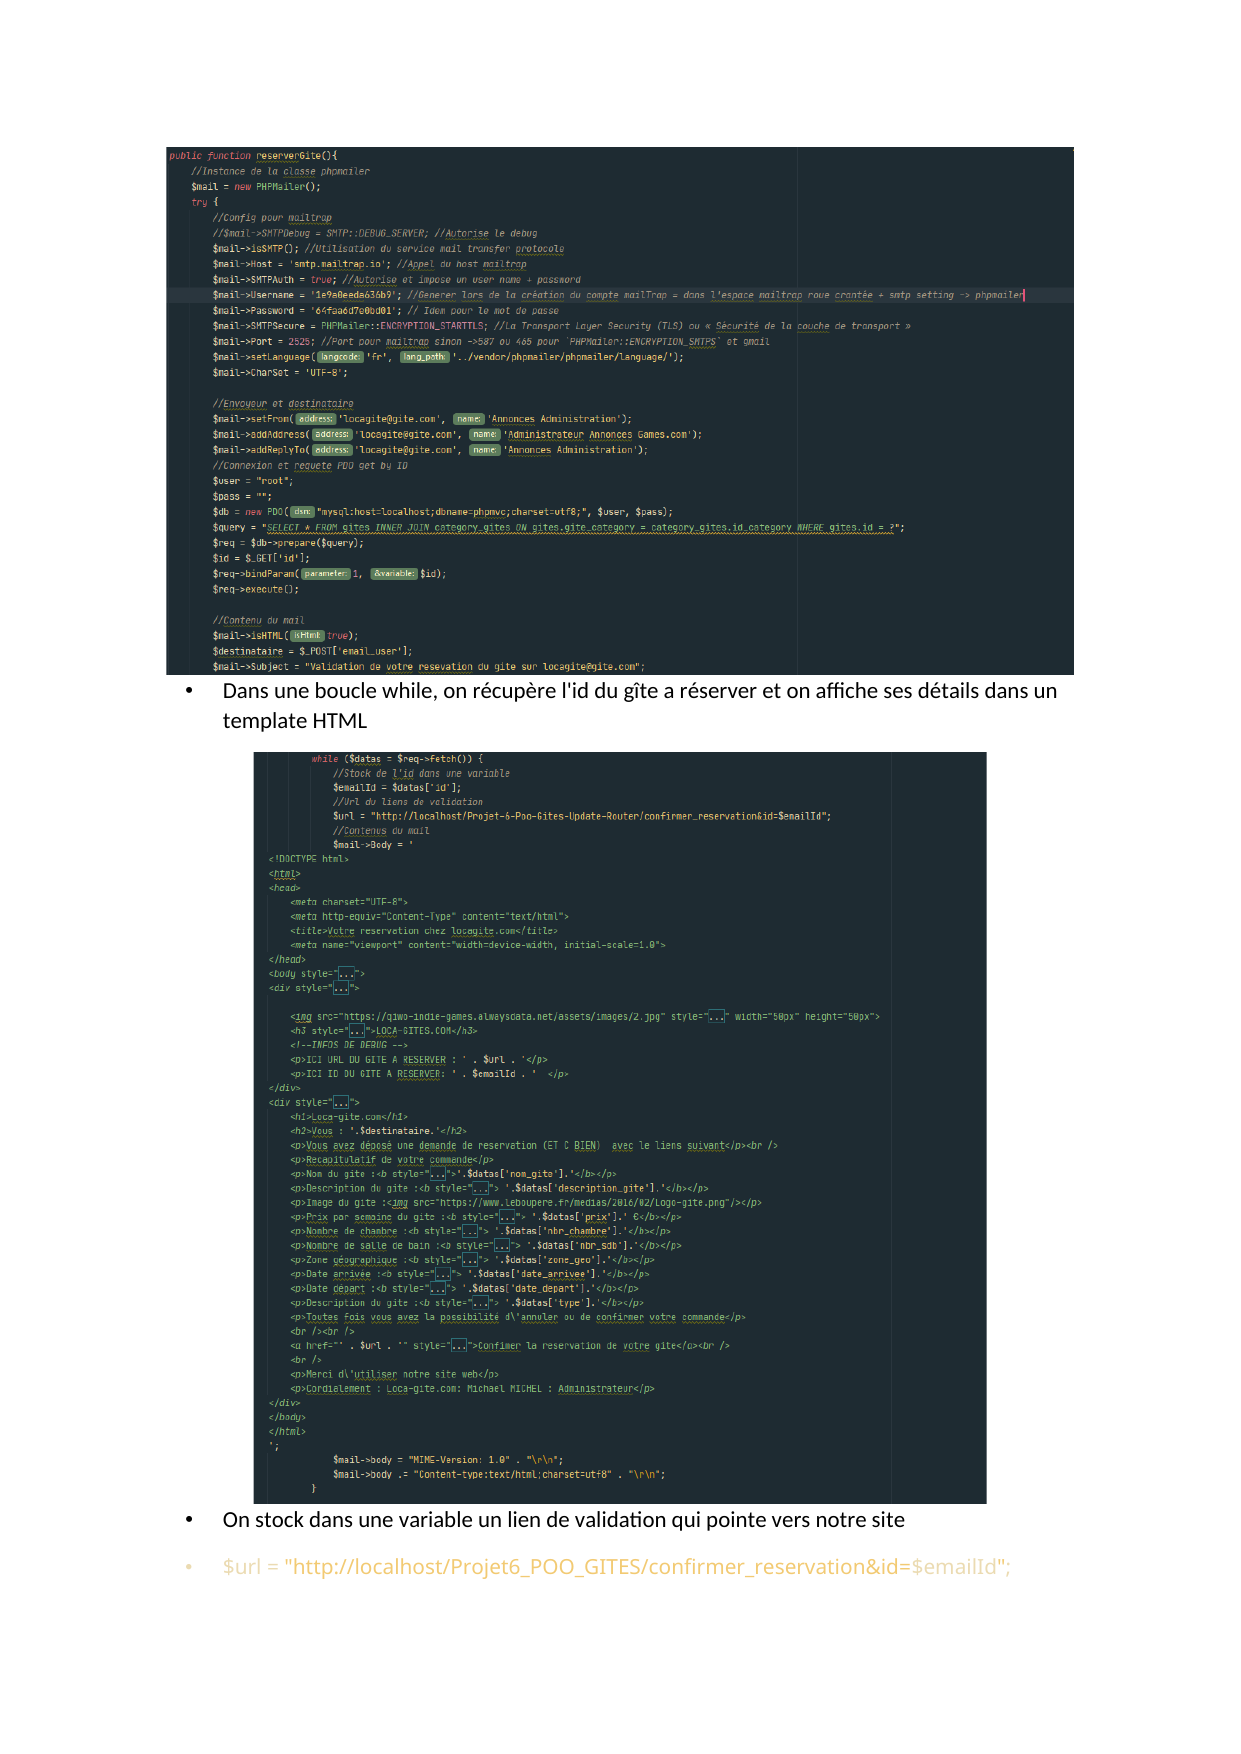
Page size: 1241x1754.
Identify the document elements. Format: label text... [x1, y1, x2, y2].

list $url = "http://localhost/Projet6_POO_GITES/confirmer_reservation&id=$emailId"; [185, 1552, 1093, 1580]
picture [166, 147, 1074, 675]
picture [253, 752, 987, 1504]
list On stock dans une variable un lien de validation qui pointe vers notre site [185, 753, 1093, 1533]
list Dans une boucle while, on récupère l'id du gîte a réserver et on affiche ses détails dans un template HTML [185, 148, 1093, 734]
